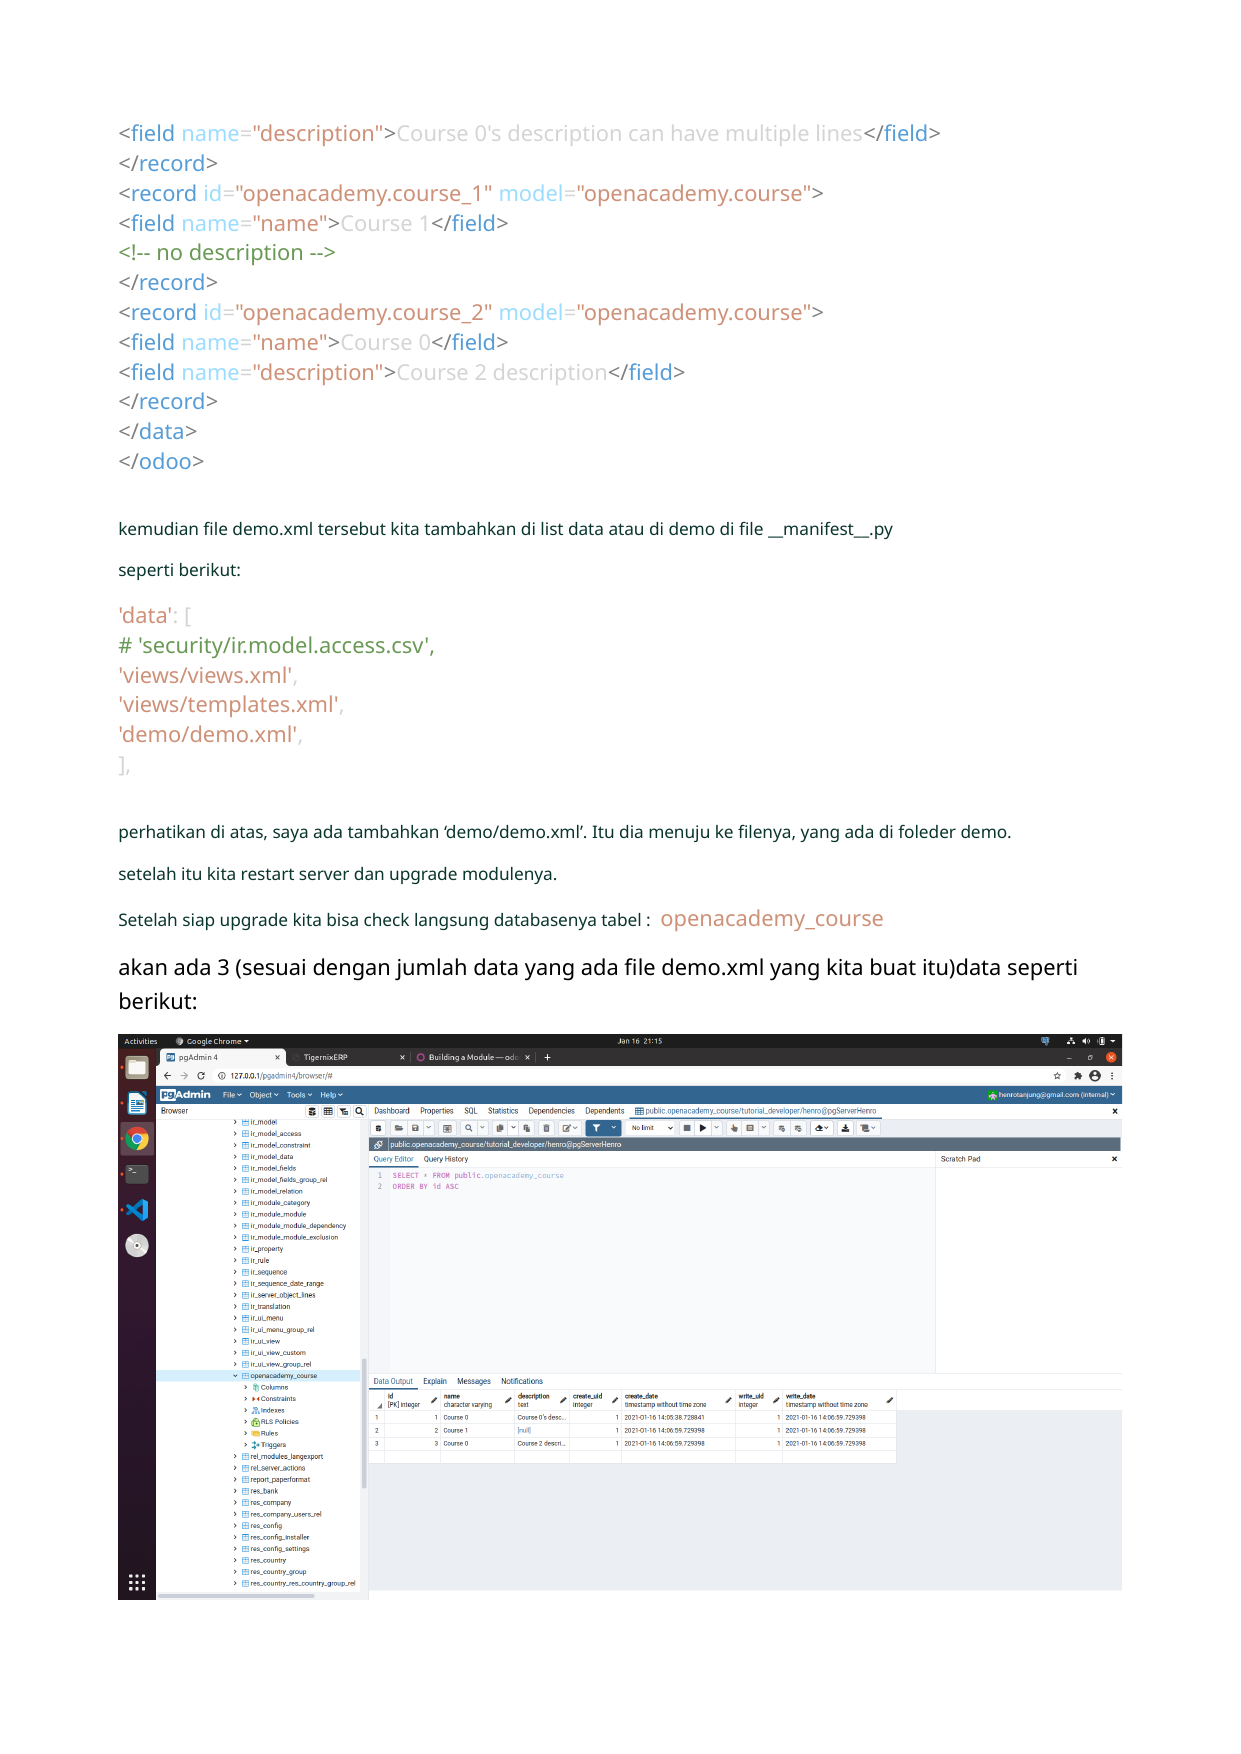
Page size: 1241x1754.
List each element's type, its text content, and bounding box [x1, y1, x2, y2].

text <field name="description">Course 2 description</field> [118, 356, 1122, 386]
text 'data': [ [118, 600, 1122, 630]
text <field name="name">Course 0</field> [118, 327, 1122, 356]
text </data> [118, 416, 1122, 446]
text </odoo> [118, 446, 1122, 476]
picture [118, 1034, 1123, 1600]
text <field name="description">Course 0's description can have multiple lines</field> [118, 118, 1122, 148]
text <!-- no description --> [118, 237, 1122, 267]
text kemudian file demo.xml tersebut kita tambahkan di list data atau di demo di file __manifest__.py [118, 517, 1122, 541]
text </record> [118, 267, 1122, 297]
text perhatikan di atas, saya ada tambahkan ‘demo/demo.xml’. Itu dia menuju ke filenya, yang ada di foleder demo. [118, 820, 1122, 844]
text ], [118, 749, 1122, 779]
text <record id="openacademy.course_1" model="openacademy.course"> [118, 178, 1122, 207]
text </record> [118, 386, 1122, 416]
text setelah itu kita restart server dan upgrade modulenya. [118, 862, 1122, 885]
text 'demo/demo.xml', [118, 719, 1122, 749]
text # 'security/ir.model.access.csv', [118, 630, 1122, 659]
text <record id="openacademy.course_2" model="openacademy.course"> [118, 297, 1122, 327]
text 'views/templates.xml', [118, 689, 1122, 719]
text 'views/views.xml', [118, 659, 1122, 689]
text <field name="name">Course 1</field> [118, 207, 1122, 237]
text Setelah siap upgrade kita bisa check langsung databasenya tabel : openacademy_course [118, 903, 1122, 933]
text </record> [118, 148, 1122, 178]
text seperti berikut: [118, 558, 1122, 582]
text akan ada 3 (sesuai dengan jumlah data yang ada file demo.xml yang kita buat itu)data seperti berikut: [118, 952, 1122, 1016]
